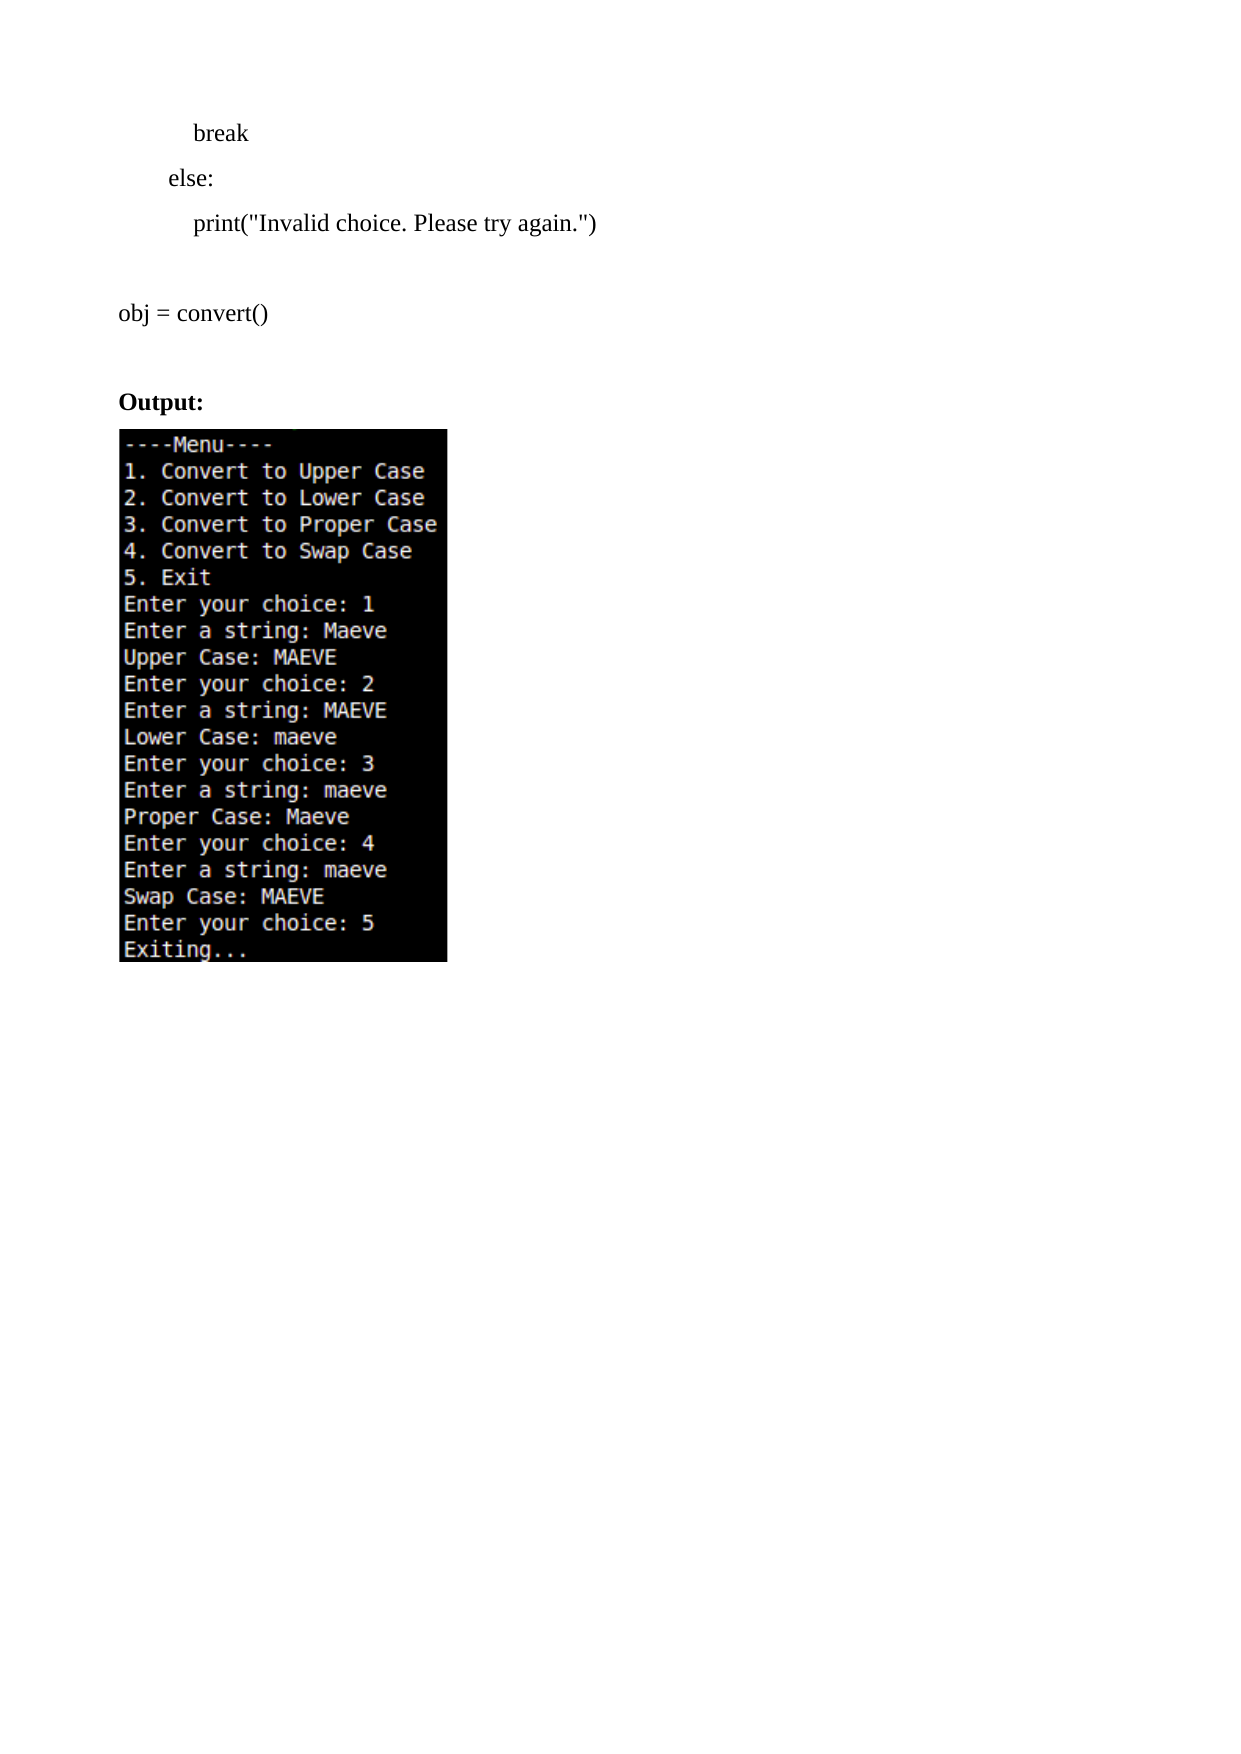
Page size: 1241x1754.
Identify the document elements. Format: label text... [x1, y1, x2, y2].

text else: [118, 163, 1122, 192]
text Output: [118, 387, 1122, 416]
text obj = convert() [118, 298, 1122, 326]
picture [119, 429, 448, 962]
text print("Invalid choice. Please try again.") [118, 208, 1122, 237]
text break [118, 118, 1122, 147]
